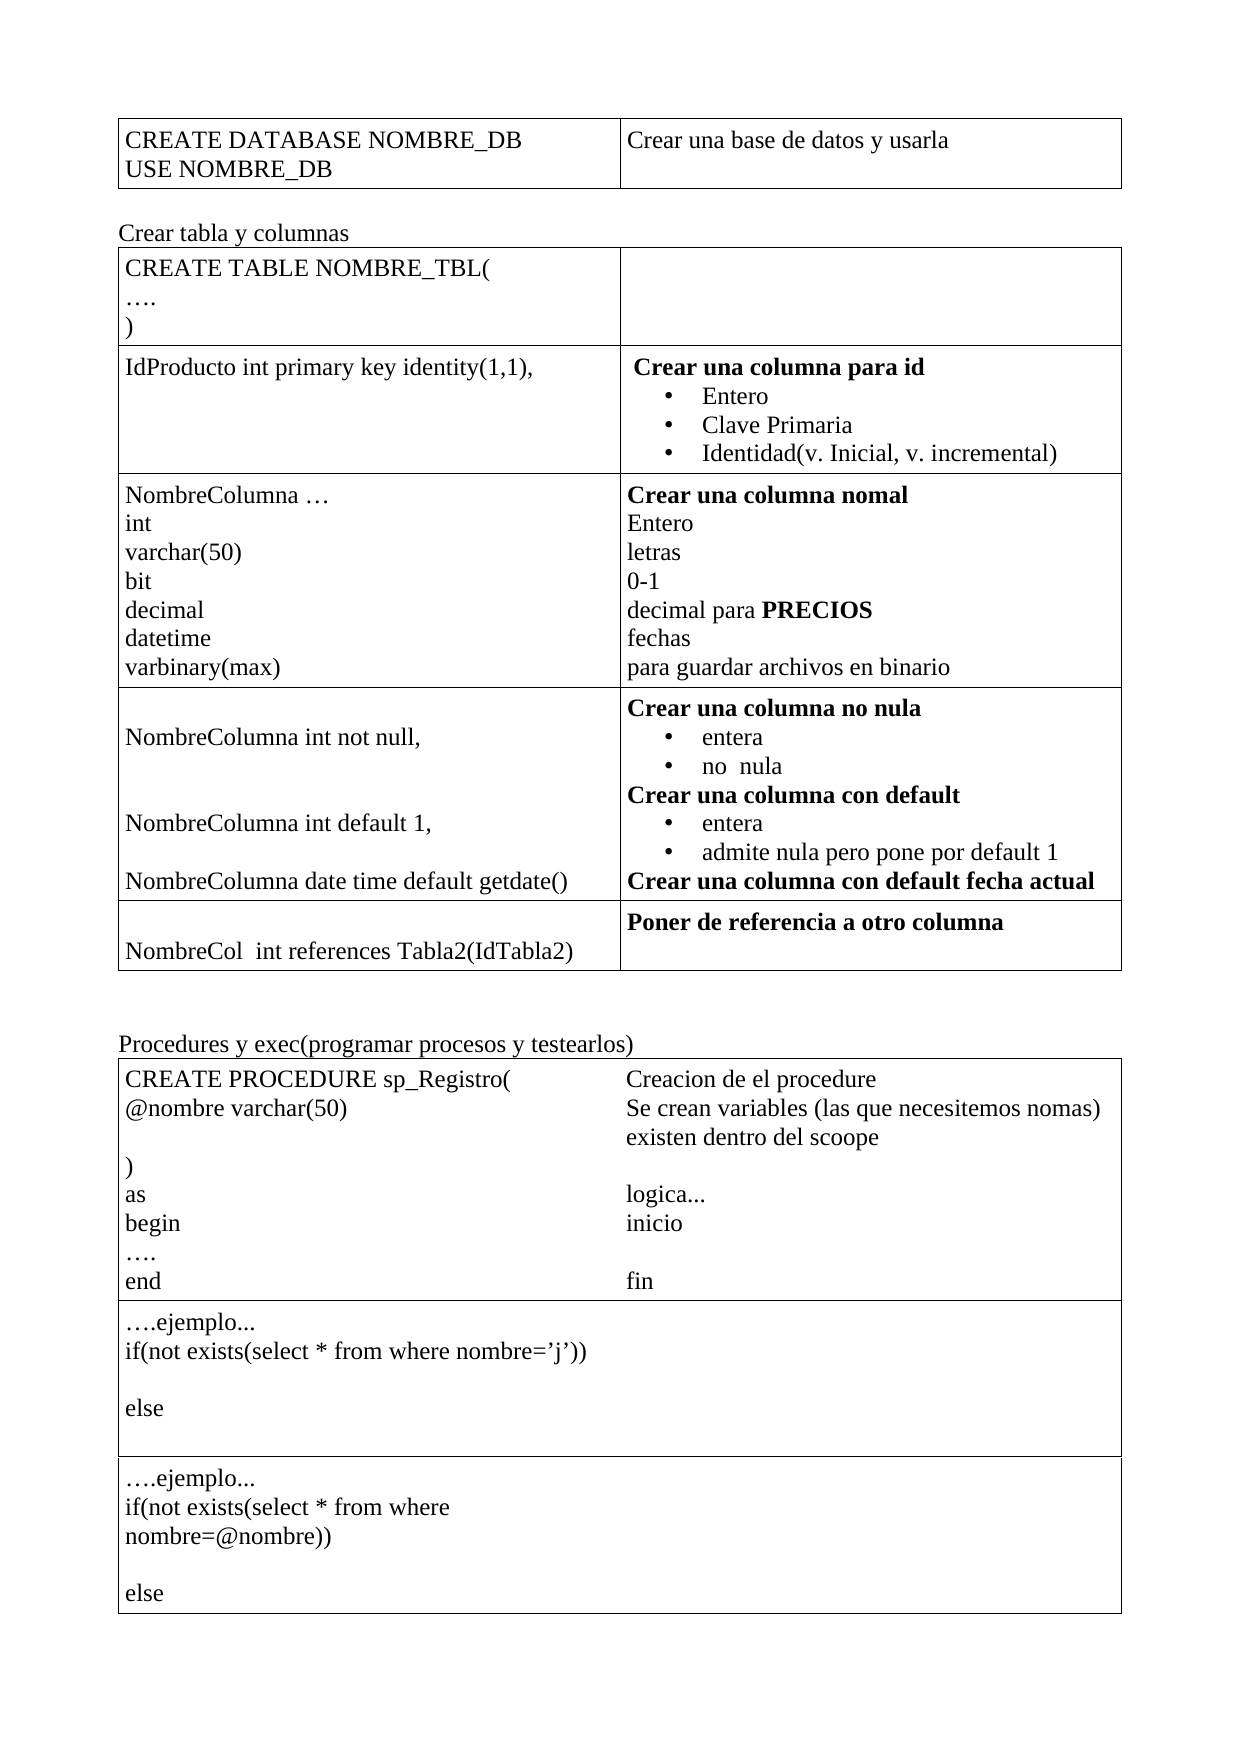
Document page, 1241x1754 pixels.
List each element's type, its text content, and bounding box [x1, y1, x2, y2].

table_cell NombreCol int references Tabla2(IdTabla2) [119, 901, 620, 970]
table_cell NombreColumna … int varchar(50) bit decimal datetime varbinary(max) [119, 474, 620, 687]
table_cell Crear una columna para id Entero Clave Primaria Identidad(v. Inicial, v. incremental) [621, 346, 1121, 473]
table_cell ….ejemplo... if(not exists(select * from where nombre=’j’)) else [119, 1301, 620, 1456]
table_cell ….ejemplo... if(not exists(select * from where nombre=@nombre)) else [119, 1458, 620, 1613]
table_cell Poner de referencia a otro columna [621, 901, 1121, 970]
table_cell IdProducto int primary key identity(1,1), [119, 346, 620, 473]
table_cell NombreColumna int not null, NombreColumna int default 1, NombreColumna date time default getdate() [119, 688, 620, 900]
table_cell Crear una columna no nula entera no nula Crear una columna con default entera admite nula pero pone por default 1 Crear una columna con default fecha actual [621, 688, 1121, 900]
text Procedures y exec(programar procesos y testearlos) [118, 1029, 1122, 1058]
table_header CREATE PROCEDURE sp_Registro( @nombre varchar(50) ) as begin …. end [119, 1059, 620, 1300]
table_cell [620, 1301, 1121, 1456]
table_header CREATE DATABASE NOMBRE_DB USE NOMBRE_DB [119, 119, 620, 188]
table_cell Crear una columna nomal Entero letras 0-1 decimal para PRECIOS fechas para guardar archivos en binario [621, 474, 1121, 687]
text Crear tabla y columnas [118, 218, 1122, 247]
table_header [621, 248, 1121, 345]
table_header Creacion de el procedure Se crean variables (las que necesitemos nomas) existen dentro del scoope logica... inicio fin [620, 1059, 1121, 1300]
table_cell [620, 1458, 1121, 1613]
table_header Crear una base de datos y usarla [621, 119, 1121, 188]
table_header CREATE TABLE NOMBRE_TBL( …. ) [119, 248, 620, 345]
